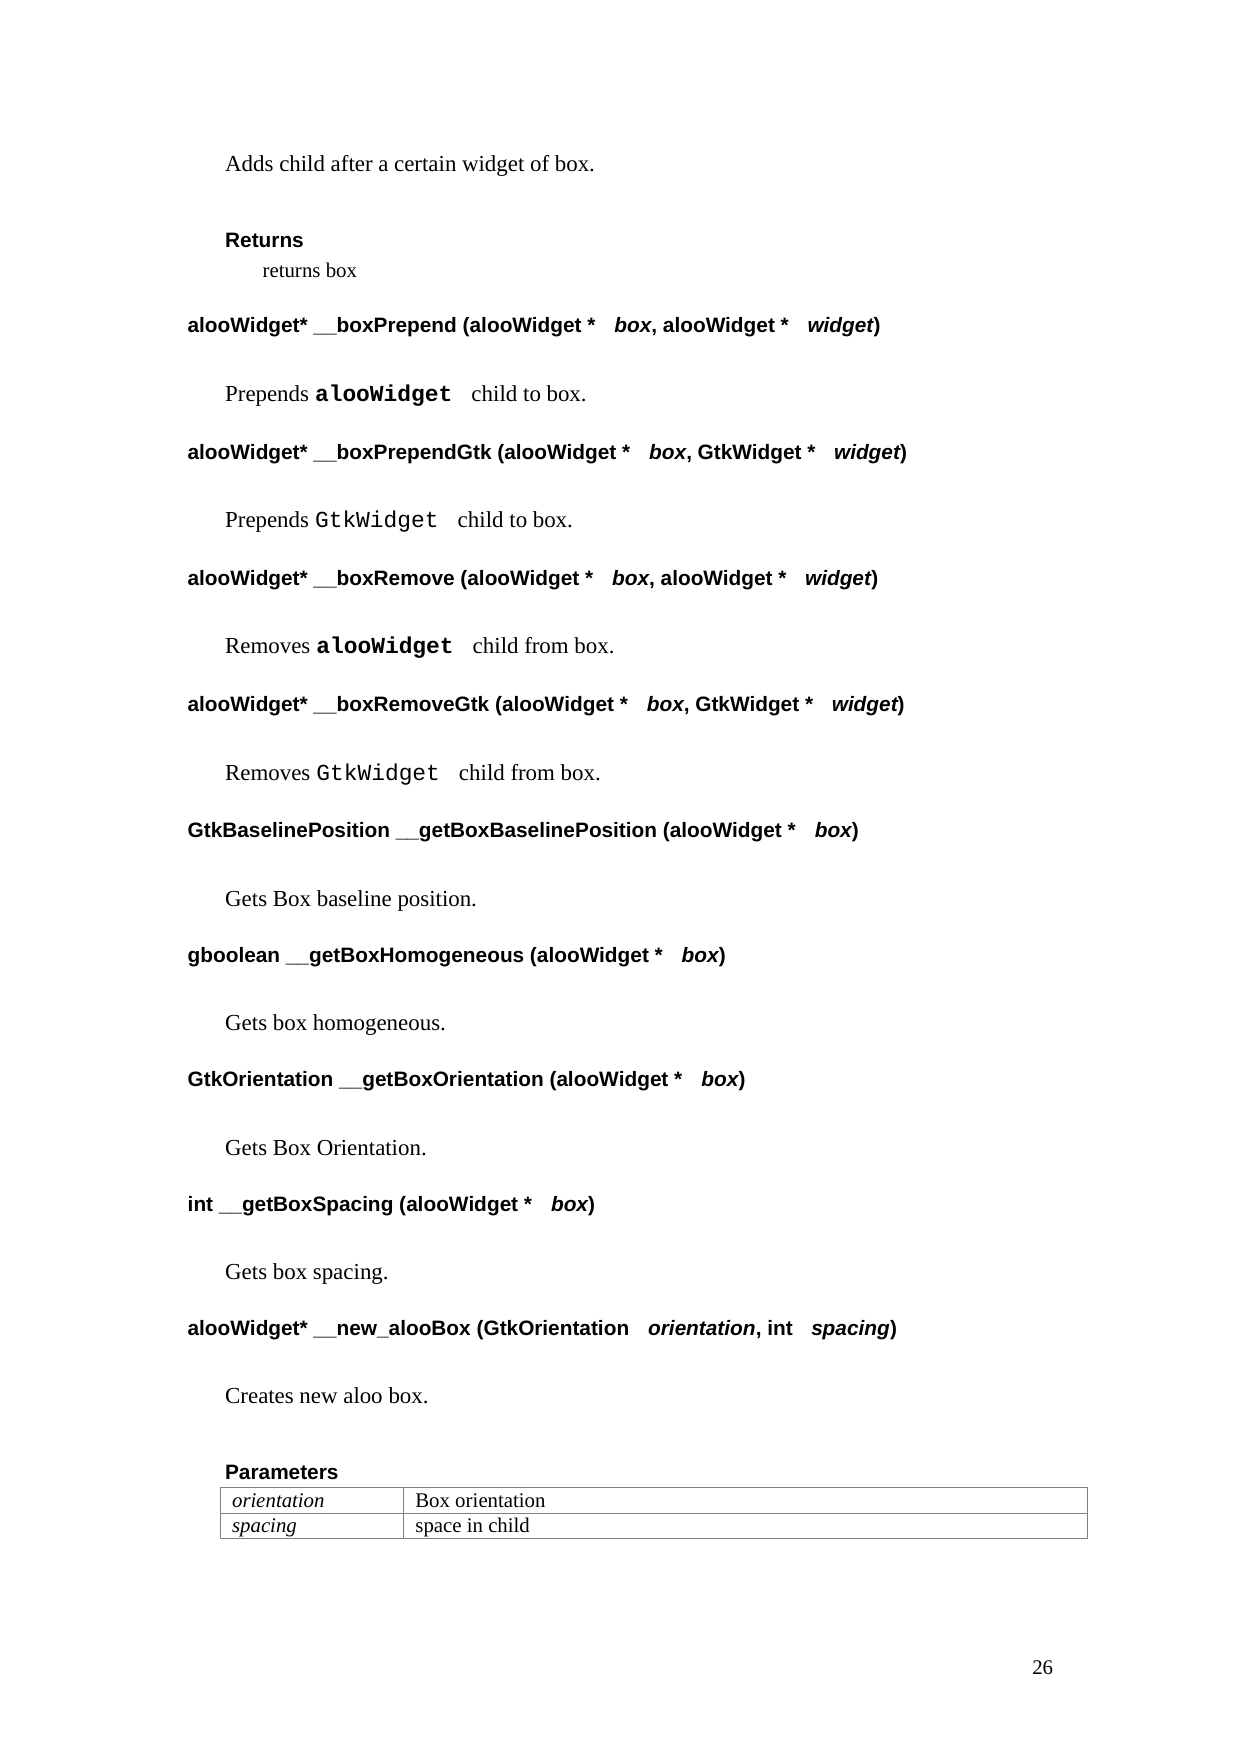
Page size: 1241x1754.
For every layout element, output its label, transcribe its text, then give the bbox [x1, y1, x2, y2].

subtitle Returns [225, 228, 1053, 252]
table_header orientation [221, 1488, 403, 1512]
subtitle alooWidget* __boxRemove (alooWidget * box, alooWidget * widget) [187, 566, 1053, 590]
text Creates new aloo box. [225, 1382, 1053, 1409]
table_cell spacing [221, 1514, 403, 1537]
text Gets box homogeneous. [225, 1009, 1053, 1036]
subtitle GtkOrientation __getBoxOrientation (alooWidget * box) [187, 1067, 1053, 1091]
text Adds child after a certain widget of box. [225, 150, 1053, 176]
subtitle gboolean __getBoxHomogeneous (alooWidget * box) [187, 943, 1053, 967]
text Prepends GtkWidget child to box. [225, 506, 1053, 534]
subtitle alooWidget* __boxPrepend (alooWidget * box, alooWidget * widget) [187, 313, 1053, 337]
text returns box [262, 258, 1053, 282]
table_header Box orientation [404, 1488, 1087, 1512]
text Gets Box Orientation. [225, 1134, 1053, 1160]
text Prepends alooWidget child to box. [225, 380, 1053, 408]
text Gets box spacing. [225, 1258, 1053, 1284]
text Removes GtkWidget child from box. [225, 759, 1053, 787]
subtitle alooWidget* __boxPrependGtk (alooWidget * box, GtkWidget * widget) [187, 439, 1053, 463]
subtitle alooWidget* __boxRemoveGtk (alooWidget * box, GtkWidget * widget) [187, 692, 1053, 716]
subtitle Parameters [225, 1460, 1053, 1484]
subtitle GtkBaselinePosition __getBoxBaselinePosition (alooWidget * box) [187, 818, 1053, 842]
text Gets Box baseline position. [225, 885, 1053, 911]
subtitle int __getBoxSpacing (alooWidget * box) [187, 1191, 1053, 1215]
text Removes alooWidget child from box. [225, 632, 1053, 661]
table_cell space in child [404, 1514, 1087, 1537]
subtitle alooWidget* __new_alooBox (GtkOrientation orientation, int spacing) [187, 1316, 1053, 1340]
